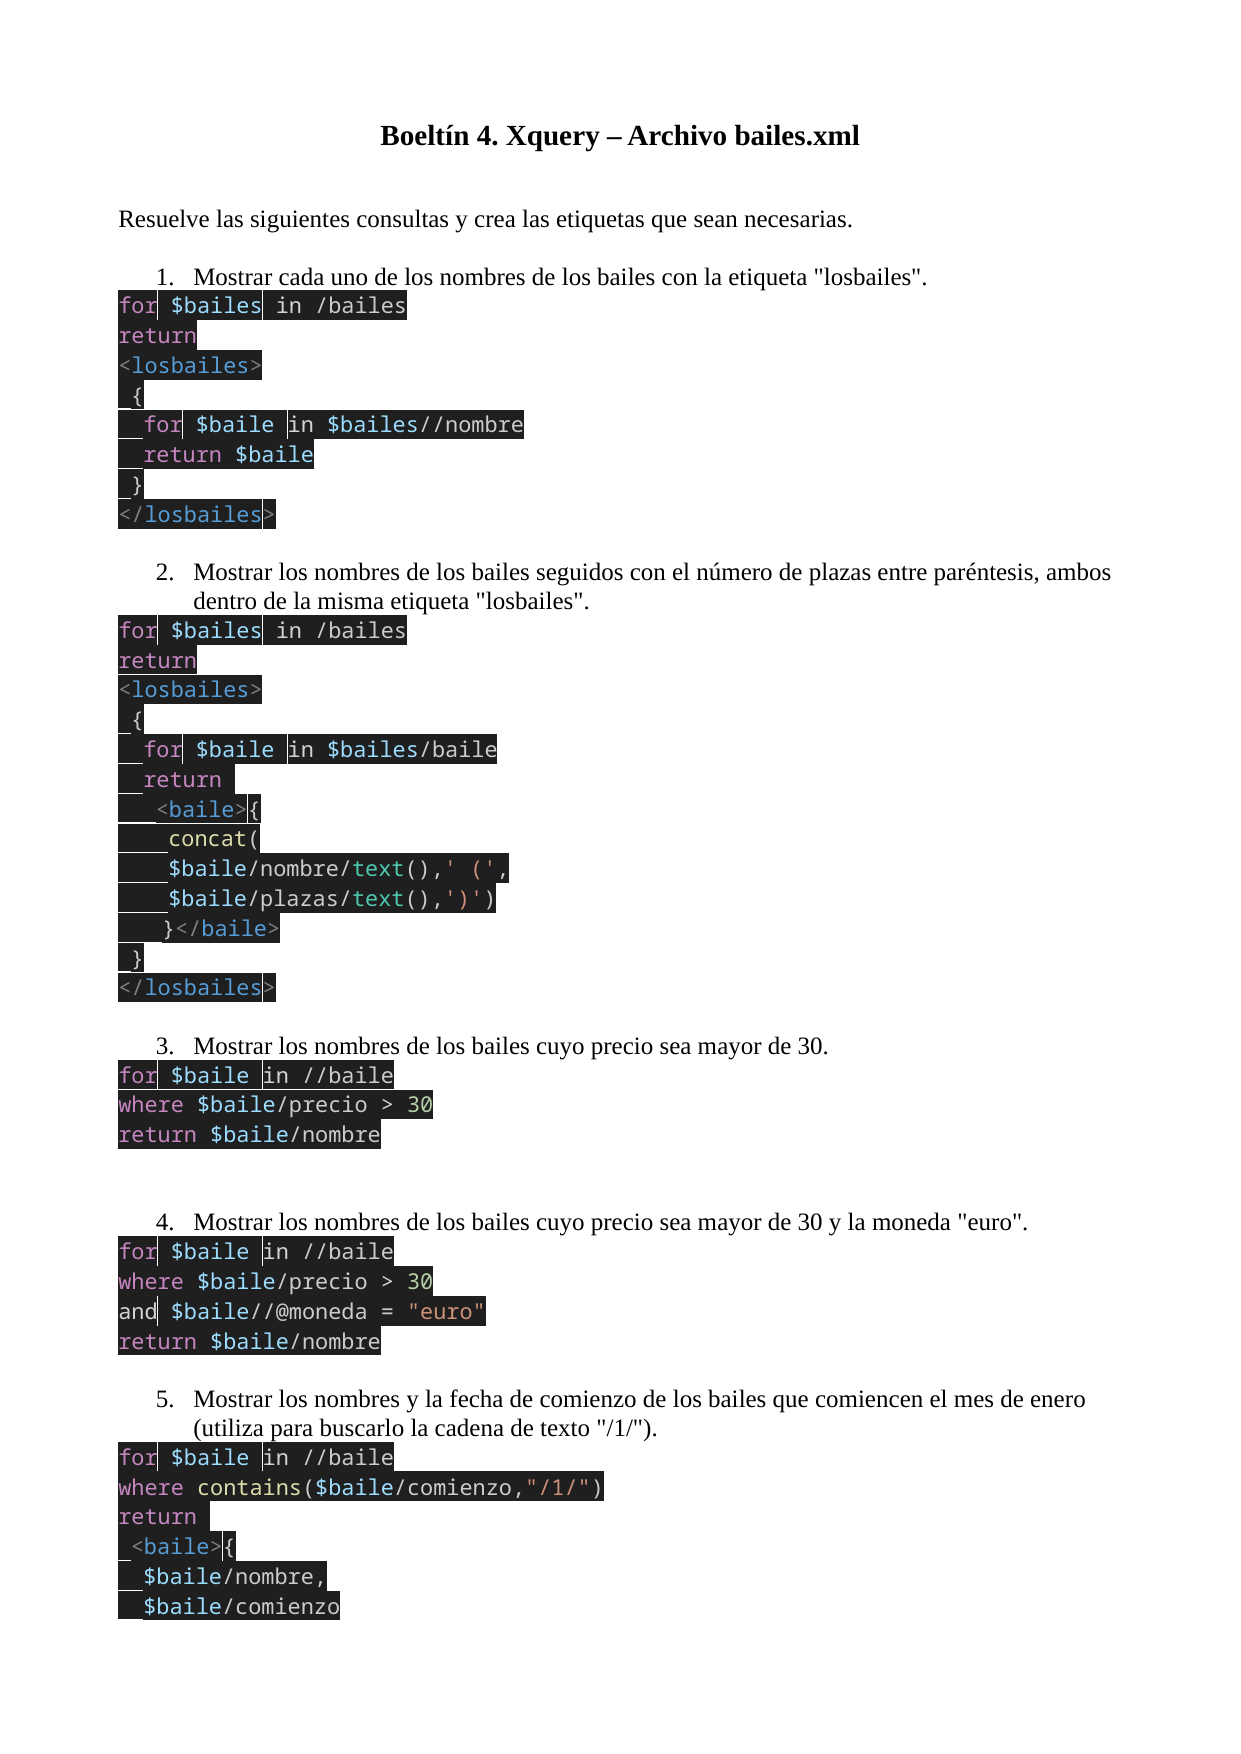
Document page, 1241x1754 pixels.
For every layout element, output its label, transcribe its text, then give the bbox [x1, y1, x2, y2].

list Mostrar los nombres de los bailes cuyo precio sea mayor de 30 y la moneda "euro". [156, 1207, 1122, 1236]
text $baile/plazas/text(),')') [118, 883, 1122, 913]
text { [118, 380, 1122, 409]
text <losbailes> [118, 674, 1122, 704]
text <baile>{ [118, 1531, 1122, 1561]
text and $baile//@moneda = "euro" [118, 1296, 1122, 1326]
text </losbailes> [118, 972, 1122, 1002]
text where $baile/precio > 30 [118, 1266, 1122, 1296]
text return $baile/nombre [118, 1326, 1122, 1355]
text return [118, 764, 1122, 794]
text $baile/comienzo [118, 1591, 1122, 1620]
text $baile/nombre/text(),' (', [118, 853, 1122, 883]
text return [118, 320, 1122, 350]
text return [118, 1501, 1122, 1531]
text <losbailes> [118, 350, 1122, 380]
text return $baile/nombre [118, 1119, 1122, 1149]
text where $baile/precio > 30 [118, 1089, 1122, 1119]
text Boeltín 4. Xquery – Archivo bailes.xml [118, 118, 1122, 152]
list Mostrar los nombres de los bailes cuyo precio sea mayor de 30. [156, 1031, 1122, 1060]
text }</baile> [118, 913, 1122, 943]
list Mostrar cada uno de los nombres de los bailes con la etiqueta "losbailes". [156, 262, 1122, 290]
text for $baile in //baile [118, 1442, 1122, 1471]
text for $baile in $bailes/baile [118, 734, 1122, 764]
text } [118, 469, 1122, 499]
list for $bailes in /bailes [118, 290, 1122, 320]
text Resuelve las siguientes consultas y crea las etiquetas que sean necesarias. [118, 204, 1122, 233]
text for $baile in //baile [118, 1236, 1122, 1266]
list Mostrar los nombres de los bailes seguidos con el número de plazas entre paréntesis, ambos dentro de la misma etiqueta "losbailes". [156, 557, 1122, 615]
text return $baile [118, 439, 1122, 469]
text $baile/nombre, [118, 1561, 1122, 1591]
text { [118, 704, 1122, 734]
text </losbailes> [118, 499, 1122, 529]
text for $bailes in /bailes [118, 615, 1122, 645]
list Mostrar los nombres y la fecha de comienzo de los bailes que comiencen el mes de enero (utiliza para buscarlo la cadena de texto "/1/"). [156, 1384, 1122, 1442]
text <baile>{ [118, 794, 1122, 823]
text return [118, 645, 1122, 674]
text for $baile in //baile [118, 1060, 1122, 1089]
text where contains($baile/comienzo,"/1/") [118, 1471, 1122, 1501]
text for $baile in $bailes//nombre [118, 409, 1122, 439]
text concat( [118, 823, 1122, 853]
text } [118, 943, 1122, 972]
